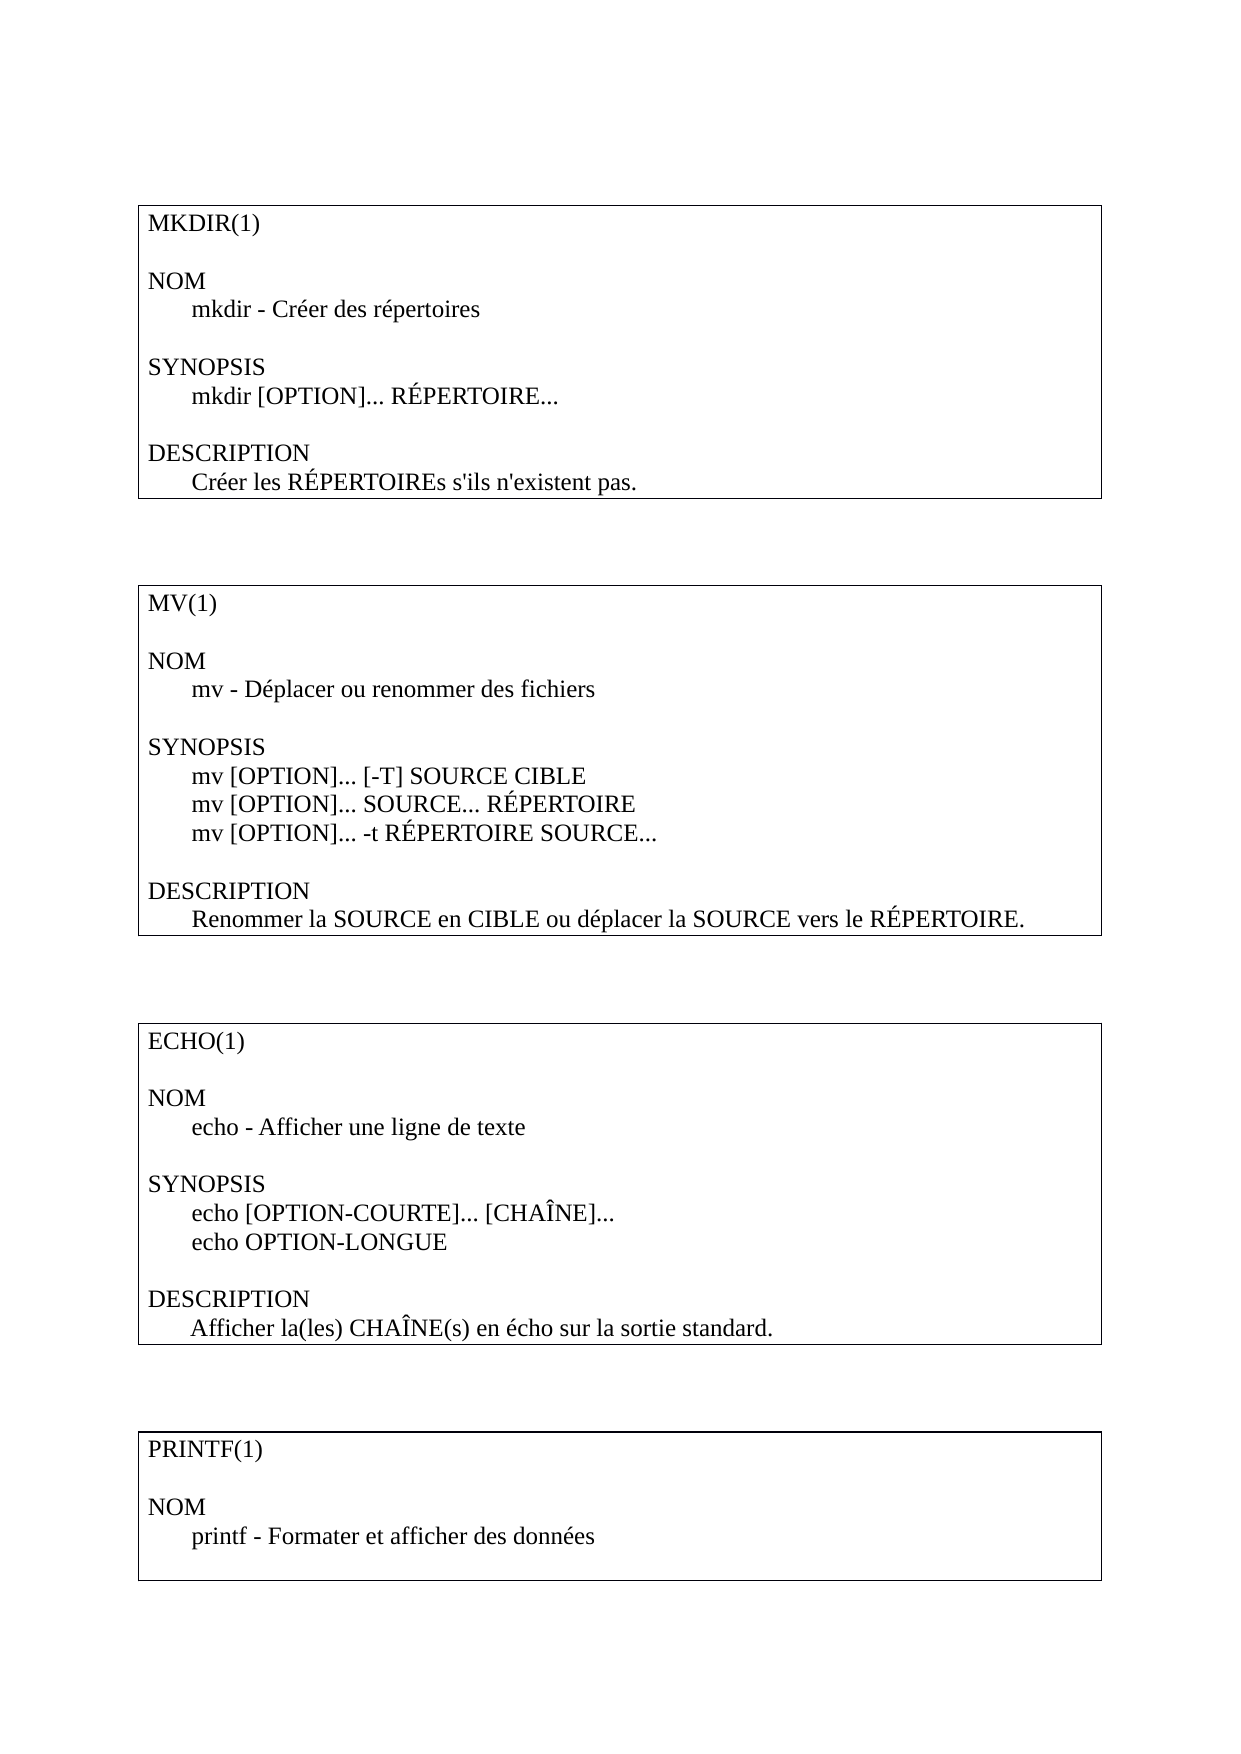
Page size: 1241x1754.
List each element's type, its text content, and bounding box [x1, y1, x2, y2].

text SYNOPSIS [148, 1169, 1093, 1198]
text DESCRIPTION [148, 876, 1093, 901]
text NOM [148, 1083, 1093, 1112]
text echo - Afficher une ligne de texte [148, 1112, 1093, 1141]
text NOM [148, 266, 1093, 294]
text SYNOPSIS [148, 352, 1093, 381]
text Renommer la SOURCE en CIBLE ou déplacer la SOURCE vers le RÉPERTOIRE. [139, 901, 1101, 935]
text MKDIR(1) [139, 206, 1101, 237]
text DESCRIPTION [148, 1284, 1093, 1310]
text DESCRIPTION [148, 438, 1093, 464]
text NOM [148, 646, 1093, 674]
text NOM [148, 1492, 1093, 1521]
text mv [OPTION]... [-T] SOURCE CIBLE [148, 761, 1093, 789]
text ECHO(1) [139, 1024, 1101, 1054]
text mkdir [OPTION]... RÉPERTOIRE... [148, 381, 1093, 409]
text echo [OPTION-COURTE]... [CHAÎNE]... [148, 1198, 1093, 1227]
text Créer les RÉPERTOIREs s'ils n'existent pas. [139, 464, 1101, 498]
text mv [OPTION]... SOURCE... RÉPERTOIRE [148, 789, 1093, 818]
text mkdir - Créer des répertoires [148, 294, 1093, 323]
text PRINTF(1) [139, 1433, 1101, 1463]
text echo OPTION-LONGUE [148, 1227, 1093, 1256]
text MV(1) [139, 586, 1101, 617]
text printf - Formater et afficher des données [148, 1521, 1093, 1549]
text Afficher la(les) CHAÎNE(s) en écho sur la sortie standard. [139, 1310, 1101, 1344]
text SYNOPSIS [148, 732, 1093, 761]
text mv [OPTION]... -t RÉPERTOIRE SOURCE... [148, 818, 1093, 847]
text mv - Déplacer ou renommer des fichiers [148, 674, 1093, 703]
